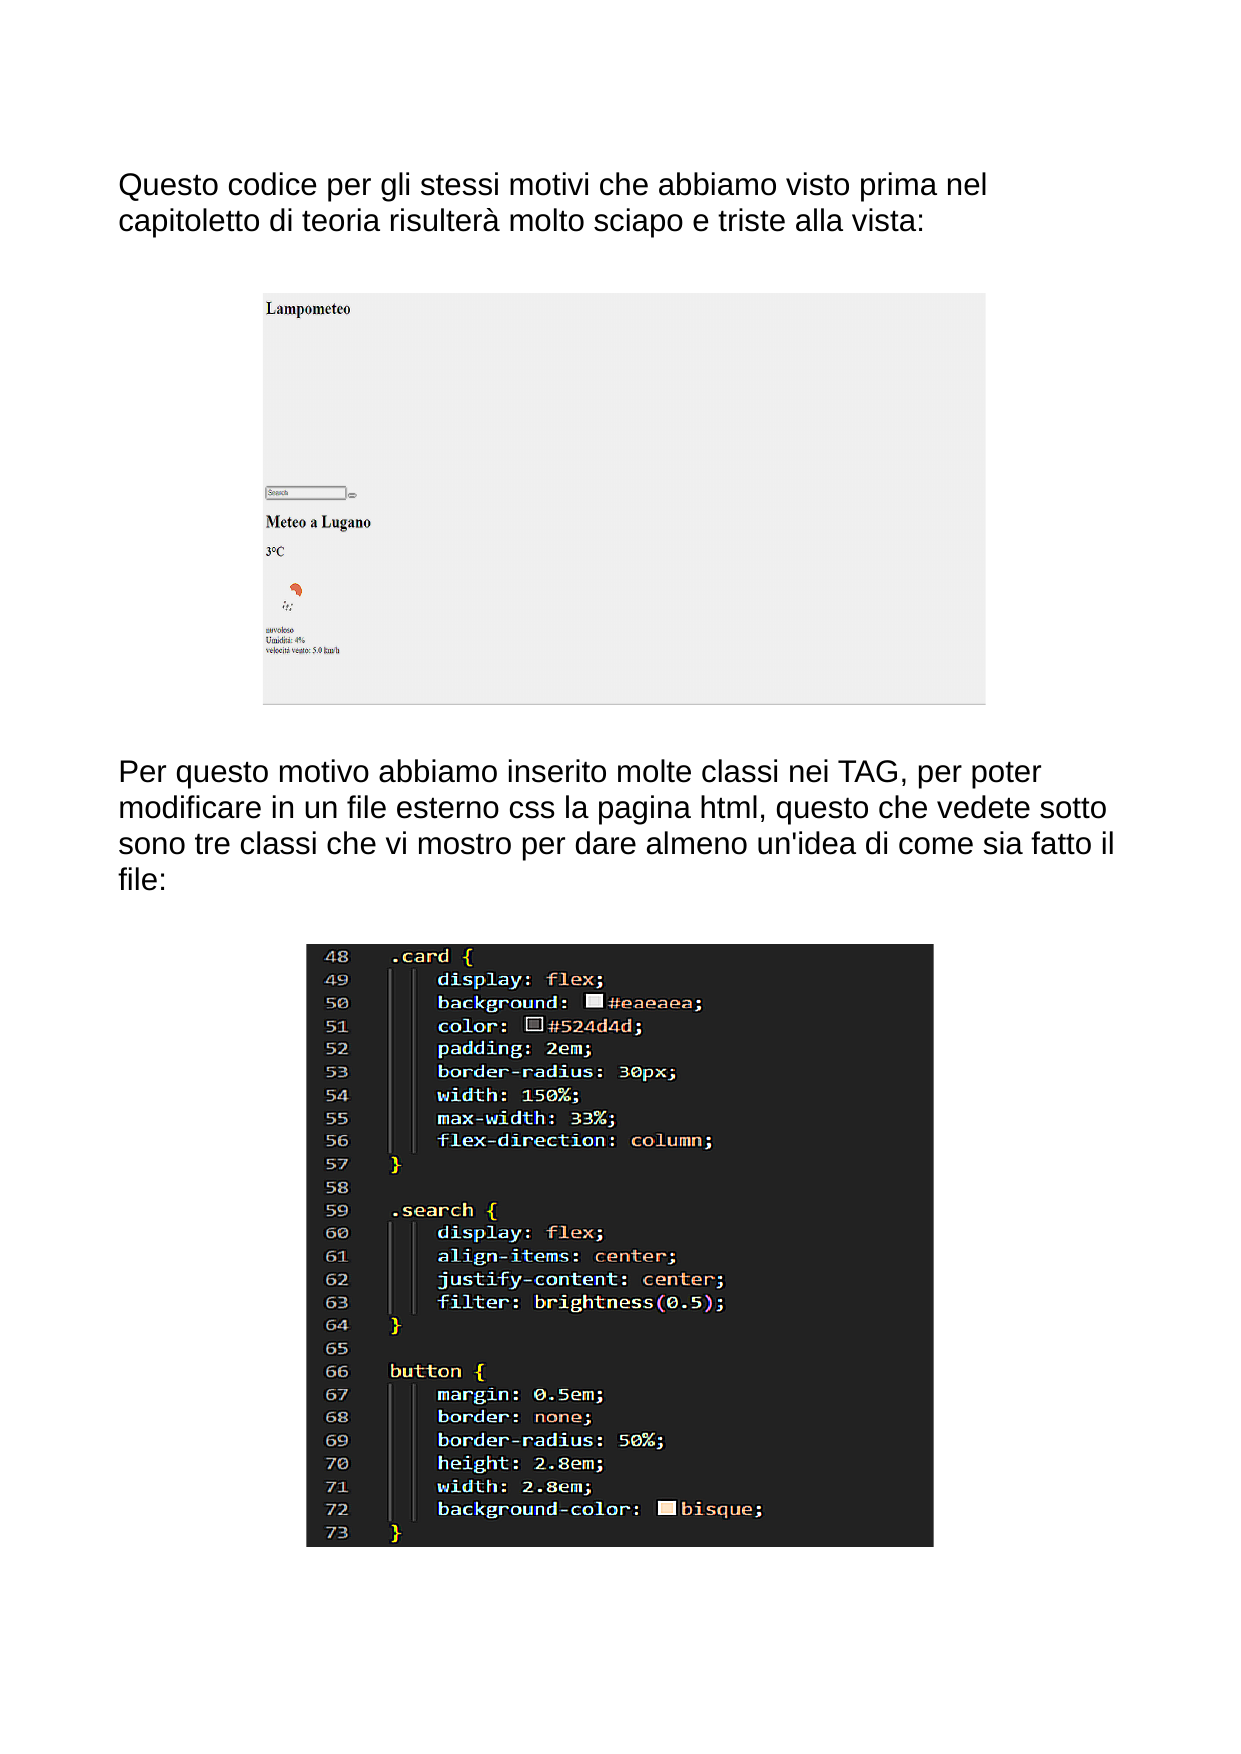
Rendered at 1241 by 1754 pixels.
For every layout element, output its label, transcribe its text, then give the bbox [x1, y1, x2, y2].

text Per questo motivo abbiamo inserito molte classi nei TAG, per poter modificare in un file esterno css la pagina html, questo che vedete sotto sono tre classi che vi mostro per dare almeno un'idea di come sia fatto il file: [118, 753, 1122, 897]
text Questo codice per gli stessi motivi che abbiamo visto prima nel capitoletto di teoria risulterà molto sciapo e triste alla vista: [118, 166, 1122, 238]
picture [262, 293, 986, 705]
picture [306, 944, 934, 1547]
